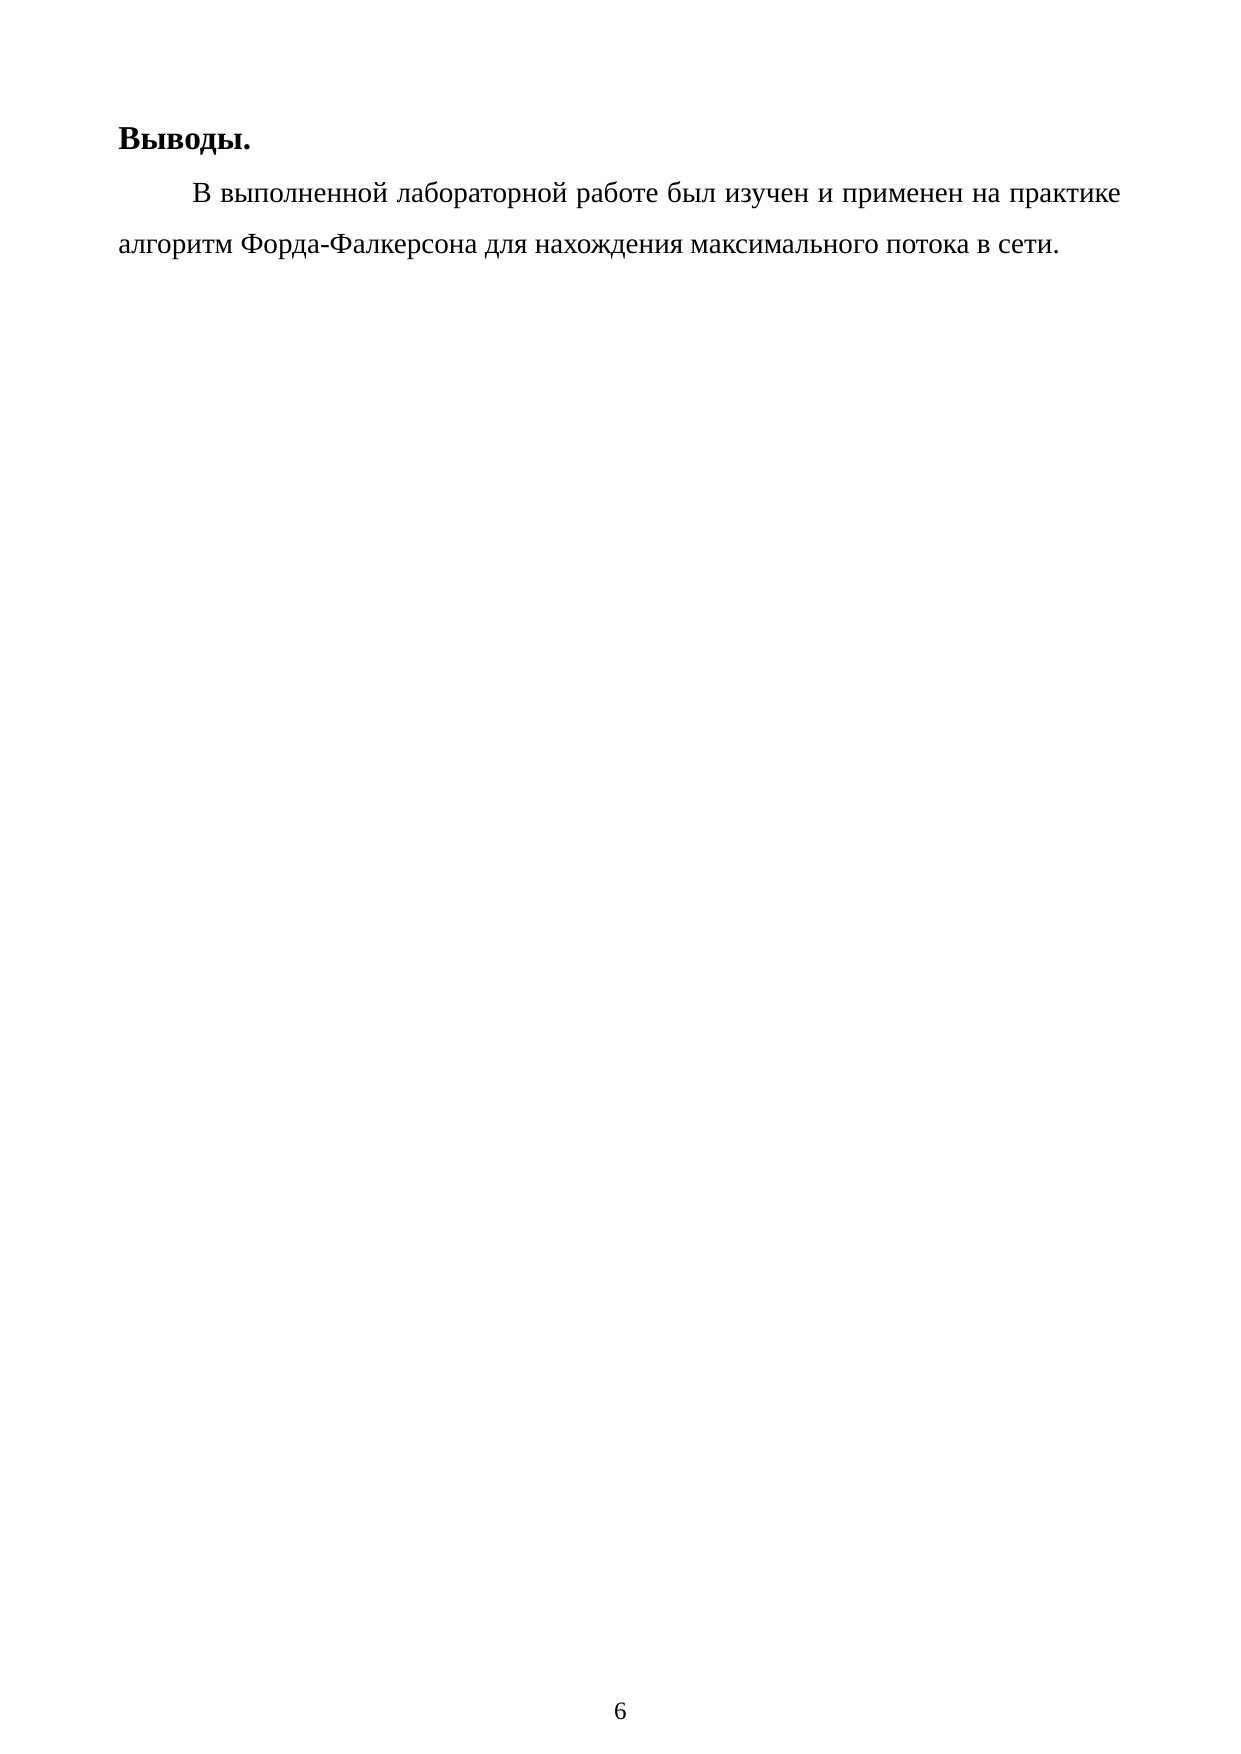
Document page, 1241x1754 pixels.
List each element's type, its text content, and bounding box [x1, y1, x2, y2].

text В выполненной лабораторной работе был изучен и применен на практике алгоритм Форда-Фалкерсона для нахождения максимального потока в сети. [118, 176, 1122, 259]
text Выводы. [118, 118, 1122, 156]
